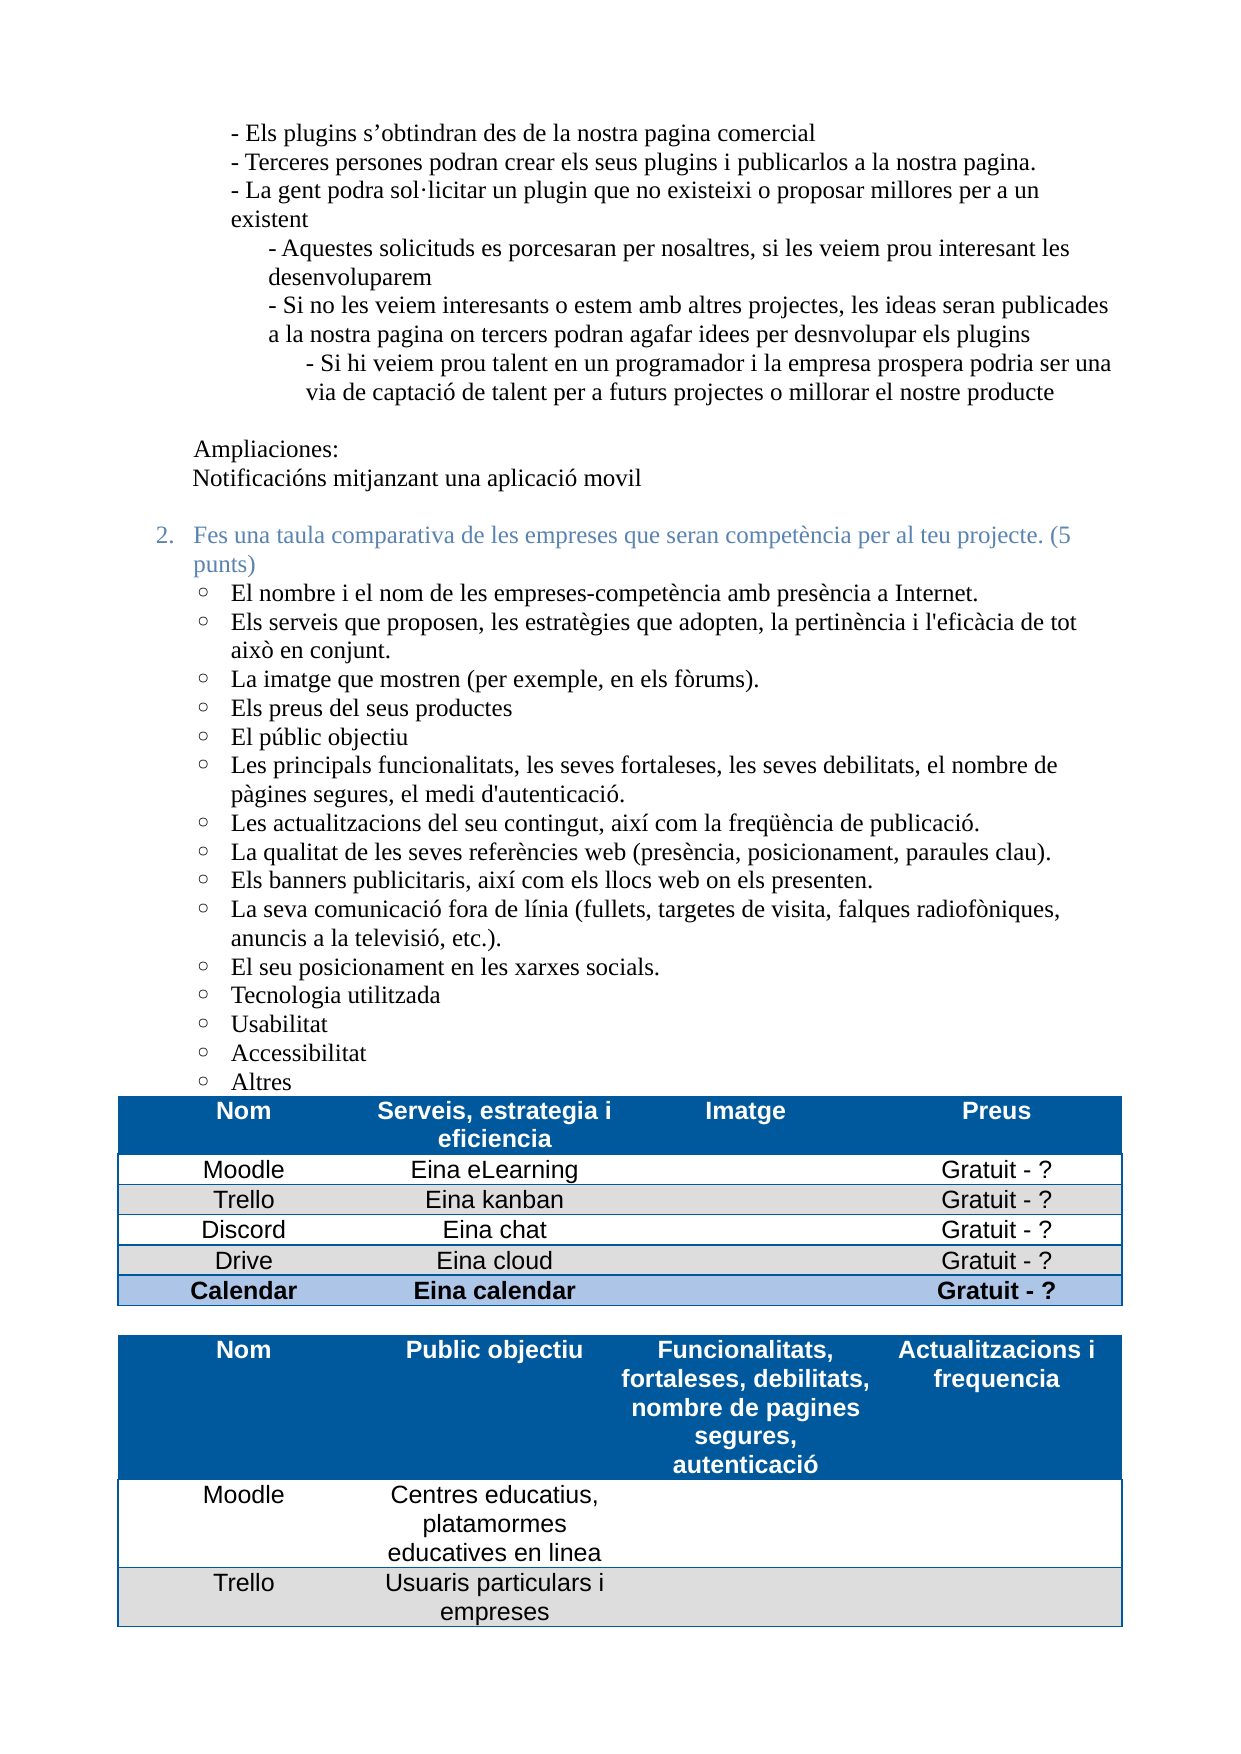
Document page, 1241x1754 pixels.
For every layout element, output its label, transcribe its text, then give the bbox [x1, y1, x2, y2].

table_cell Calendar [119, 1276, 369, 1305]
list El seu posicionament en les xarxes socials. [193, 952, 1122, 981]
table_header Imatge [620, 1096, 871, 1153]
table_header Nom [118, 1335, 369, 1479]
table_cell Eina cloud [369, 1246, 620, 1274]
table_header Actualitzacions i frequencia [871, 1335, 1122, 1479]
table_cell Centres educatius, platamormes educatives en linea [369, 1480, 620, 1567]
list La seva comunicació fora de línia (fullets, targetes de visita, falques radiofòniques, anuncis a la televisió, etc.). [193, 894, 1122, 952]
table_cell [620, 1215, 871, 1244]
table_cell [620, 1276, 871, 1305]
list Les actualitzacions del seu contingut, així com la freqüència de publicació. [193, 808, 1122, 837]
table_cell [620, 1246, 871, 1274]
table_cell Gratuit - ? [871, 1185, 1121, 1214]
list Ampliaciones: [156, 434, 1122, 463]
list - Si hi veiem prou talent en un programador i la empresa prospera podria ser una via de captació de talent per a futurs projectes o millorar el nostre producte [268, 348, 1122, 406]
table_cell [620, 1155, 871, 1183]
table_header Serveis, estrategia i eficiencia [369, 1096, 620, 1153]
list La imatge que mostren (per exemple, en els fòrums). [193, 664, 1122, 693]
list La qualitat de les seves referències web (presència, posicionament, paraules clau). [193, 837, 1122, 866]
table_cell Drive [119, 1246, 369, 1274]
table_cell Trello [119, 1568, 369, 1626]
table_cell [620, 1568, 871, 1626]
table_cell [871, 1480, 1121, 1567]
table_cell [620, 1185, 871, 1214]
list Tecnologia utilitzada [193, 981, 1122, 1009]
table_header Public objectiu [369, 1335, 620, 1479]
list - Els plugins s’obtindran des de la nostra pagina comercial [193, 118, 1122, 147]
table_cell Usuaris particulars i empreses [369, 1568, 620, 1626]
list Els serveis que proposen, les estratègies que adopten, la pertinència i l'eficàcia de tot això en conjunt. [193, 607, 1122, 664]
table_cell Eina calendar [369, 1276, 620, 1305]
list - Terceres persones podran crear els seus plugins i publicarlos a la nostra pagina. [193, 147, 1122, 176]
list - Si no les veiem interesants o estem amb altres projectes, les ideas seran publicades a la nostra pagina on tercers podran agafar idees per desnvolupar els plugins [231, 291, 1122, 348]
table_cell [620, 1480, 871, 1567]
list Accessibilitat [193, 1038, 1122, 1067]
list Els preus del seus productes [193, 693, 1122, 722]
table_cell Discord [119, 1215, 369, 1244]
table_cell Trello [119, 1185, 369, 1214]
list - La gent podra sol·licitar un plugin que no existeixi o proposar millores per a un existent [193, 176, 1122, 233]
list Els banners publicitaris, així com els llocs web on els presenten. [193, 866, 1122, 894]
list Fes una taula comparativa de les empreses que seran competència per al teu projecte. (5 punts) [156, 521, 1122, 578]
table_cell Moodle [119, 1480, 369, 1567]
table_cell Moodle [119, 1155, 369, 1183]
table_cell [871, 1568, 1121, 1626]
table_header Funcionalitats, fortaleses, debilitats, nombre de pagines segures, autenticació [620, 1335, 871, 1479]
list Les principals funcionalitats, les seves fortaleses, les seves debilitats, el nombre de pàgines segures, el medi d'autenticació. [193, 751, 1122, 808]
list El públic objectiu [193, 722, 1122, 751]
table_cell Eina chat [369, 1215, 620, 1244]
table_cell Eina eLearning [369, 1155, 620, 1183]
text Notificacións mitjanzant una aplicació movil [118, 463, 1122, 492]
table_cell Gratuit - ? [871, 1246, 1121, 1274]
list Usabilitat [193, 1009, 1122, 1038]
table_header Preus [871, 1096, 1122, 1153]
table_cell Gratuit - ? [871, 1276, 1121, 1305]
table_cell Gratuit - ? [871, 1215, 1121, 1244]
table_cell Gratuit - ? [871, 1155, 1121, 1183]
list El nombre i el nom de les empreses-competència amb presència a Internet. [193, 578, 1122, 607]
table_header Nom [118, 1096, 369, 1153]
list Altres [193, 1067, 1122, 1096]
list - Aquestes solicituds es porcesaran per nosaltres, si les veiem prou interesant les desenvoluparem [231, 233, 1122, 291]
table_cell Eina kanban [369, 1185, 620, 1214]
